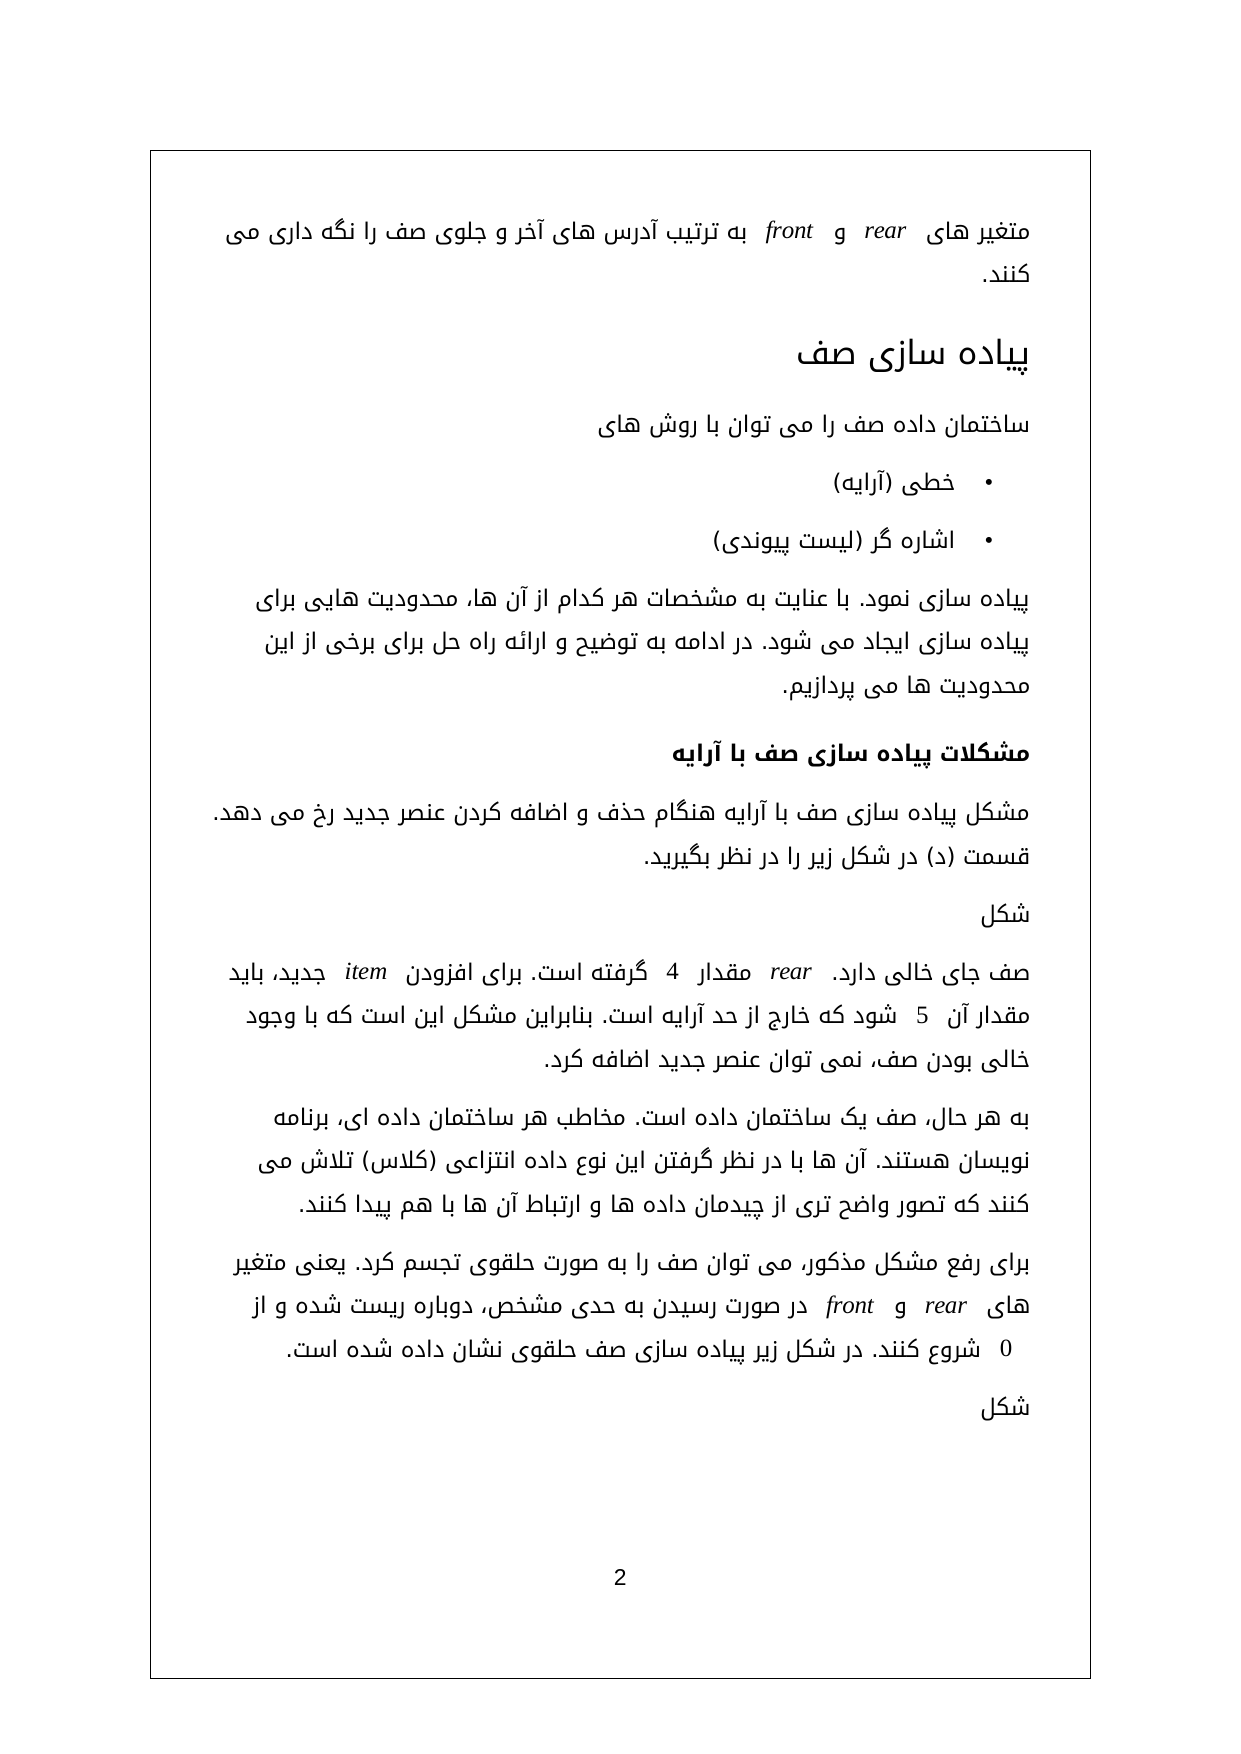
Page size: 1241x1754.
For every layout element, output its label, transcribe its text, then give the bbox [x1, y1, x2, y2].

list اشاره گر (لیست پیوندی) [210, 519, 993, 562]
text صف جای خالی دارد.مقدارگرفته است. برای افزودنجدید، باید مقدار آنشود که خارج از حد آرایه است. بنابراین مشکل این است که با وجود خالی بودن صف، نمی توان عنصر جدید اضافه کرد. [210, 951, 1030, 1081]
text متغیر هایوبه ترتیب آدرس های آخر و جلوی صف را نگه داری می کنند. [210, 210, 1030, 297]
text پیاده سازی نمود. با عنایت به مشخصات هر کدام از آن ها، محدودیت هایی برای پیاده سازی ایجاد می شود. در ادامه به توضیح و ارائه راه حل برای برخی از این محدودیت ها می پردازیم. [210, 577, 1030, 707]
text شکل [210, 893, 1030, 936]
list خطی (آرایه) [210, 461, 993, 504]
subtitle پیاده سازی صف [210, 322, 1030, 385]
subtitle مشکلات پیاده سازی صف با آرایه [210, 732, 1030, 776]
text ساختمان داده صف را می توان با روش های [210, 403, 1030, 446]
text مشکل پیاده سازی صف با آرایه هنگام حذف و اضافه کردن عنصر جدید رخ می دهد. قسمت (د) در شکل زیر را در نظر بگیرید. [210, 791, 1030, 878]
text شکل [210, 1386, 1030, 1429]
text برای رفع مشکل مذکور، می توان صف را به صورت حلقوی تجسم کرد. یعنی متغیر هایودر صورت رسیدن به حدی مشخص، دوباره ریست شده و ازشروع کنند. در شکل زیر پیاده سازی صف حلقوی نشان داده شده است. [210, 1241, 1030, 1371]
text به هر حال، صف یک ساختمان داده است. مخاطب هر ساختمان داده ای، برنامه نویسان هستند. آن ها با در نظر گرفتن این نوع داده انتزاعی (کلاس) تلاش می کنند که تصور واضح تری از چیدمان داده ها و ارتباط آن ها با هم پیدا کنند. [210, 1096, 1030, 1226]
